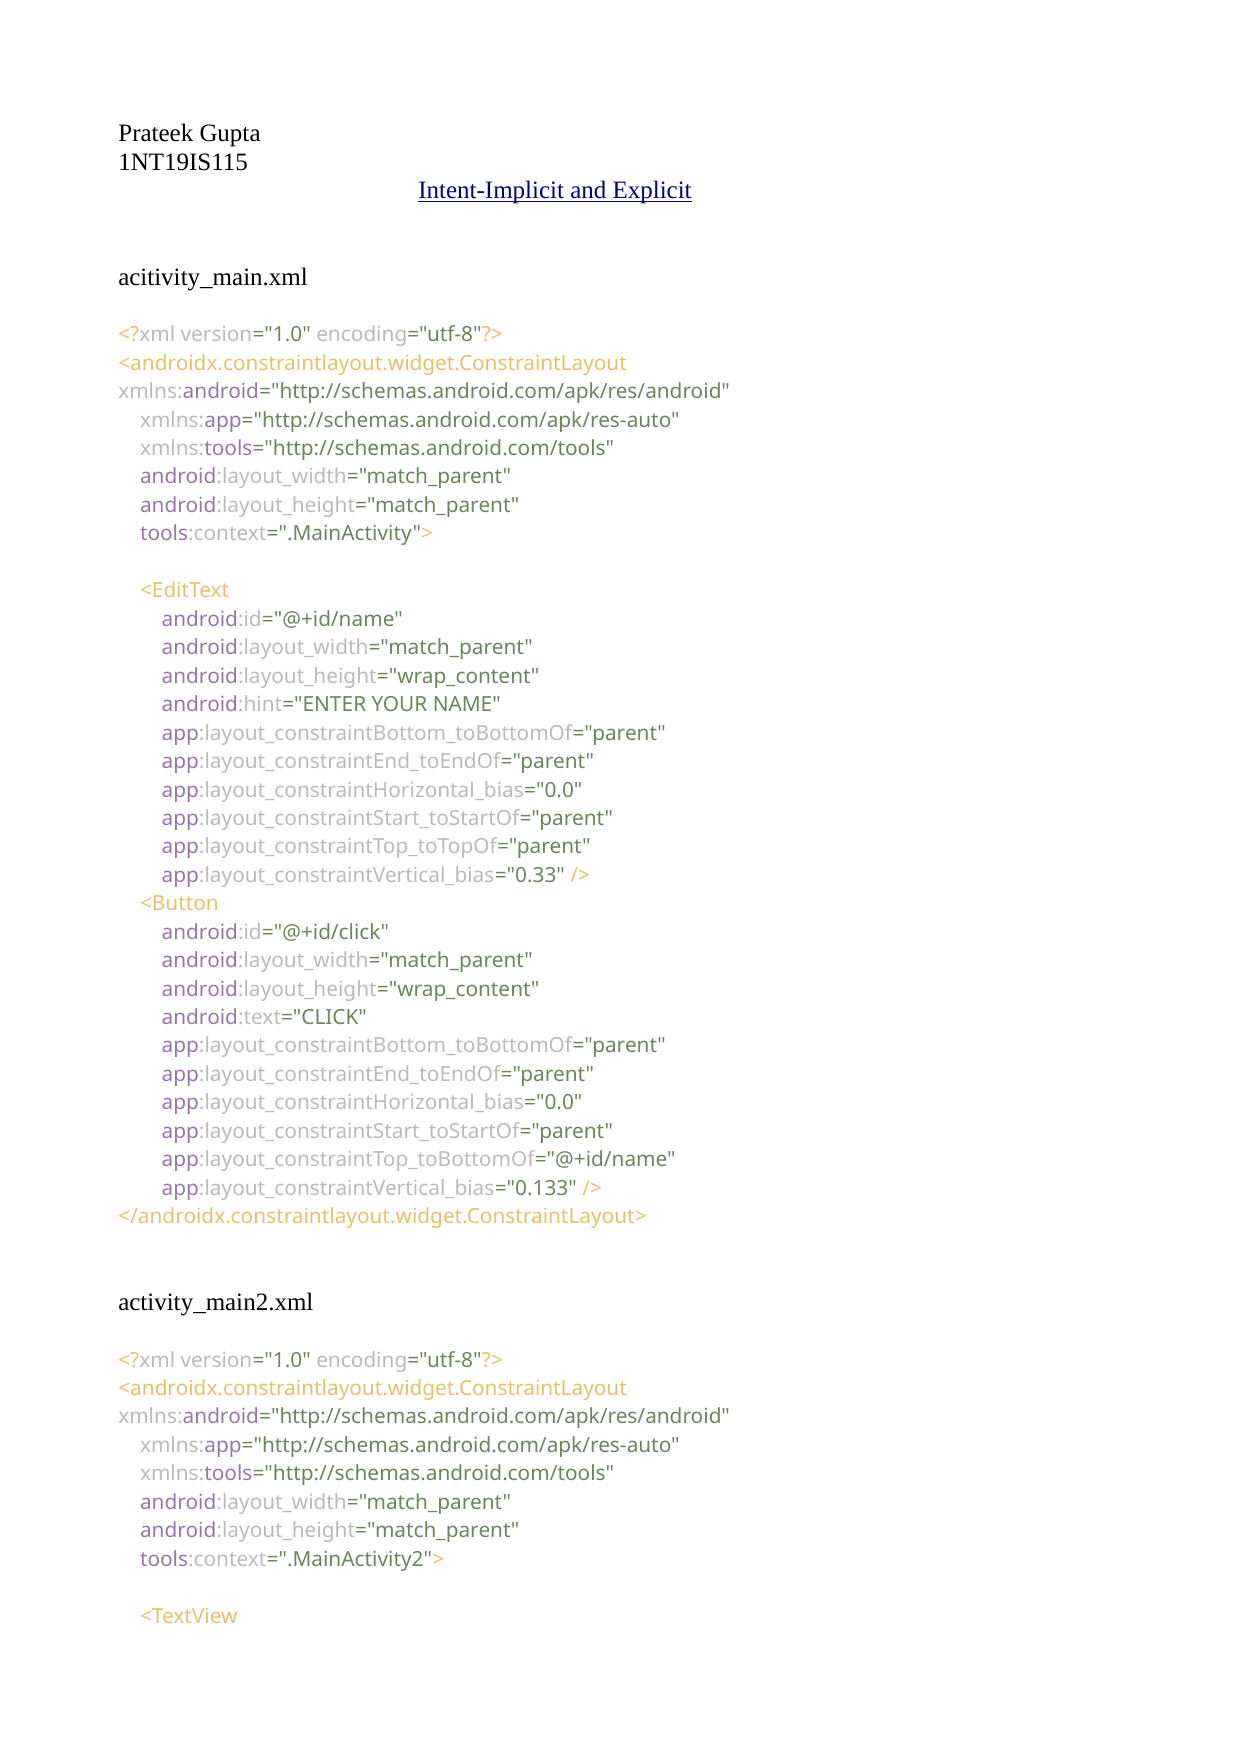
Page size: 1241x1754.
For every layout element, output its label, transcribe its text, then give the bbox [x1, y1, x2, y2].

text 1NT19IS115 [118, 147, 1122, 176]
text <?xml version="1.0" encoding="utf-8"?> <androidx.constraintlayout.widget.ConstraintLayout xmlns:android="http://schemas.android.com/apk/res/android" xmlns:app="http://schemas.android.com/apk/res-auto" xmlns:tools="http://schemas.android.com/tools" android:layout_width="match_parent" android:layout_height="match_parent" tools:context=".MainActivity2"> <TextView [118, 1345, 1122, 1629]
text Intent-Implicit and Explicit [118, 176, 1122, 204]
text activity_main2.xml [118, 1287, 1122, 1316]
text Prateek Gupta [118, 118, 1122, 147]
text acitivity_main.xml [118, 262, 1122, 291]
text <?xml version="1.0" encoding="utf-8"?> <androidx.constraintlayout.widget.ConstraintLayout xmlns:android="http://schemas.android.com/apk/res/android" xmlns:app="http://schemas.android.com/apk/res-auto" xmlns:tools="http://schemas.android.com/tools" android:layout_width="match_parent" android:layout_height="match_parent" tools:context=".MainActivity"> <EditText android:id="@+id/name" android:layout_width="match_parent" android:layout_height="wrap_content" android:hint="ENTER YOUR NAME" app:layout_constraintBottom_toBottomOf="parent" app:layout_constraintEnd_toEndOf="parent" app:layout_constraintHorizontal_bias="0.0" app:layout_constraintStart_toStartOf="parent" app:layout_constraintTop_toTopOf="parent" app:layout_constraintVertical_bias="0.33" /> <Button android:id="@+id/click" android:layout_width="match_parent" android:layout_height="wrap_content" android:text="CLICK" app:layout_constraintBottom_toBottomOf="parent" app:layout_constraintEnd_toEndOf="parent" app:layout_constraintHorizontal_bias="0.0" app:layout_constraintStart_toStartOf="parent" app:layout_constraintTop_toBottomOf="@+id/name" app:layout_constraintVertical_bias="0.133" /> </androidx.constraintlayout.widget.ConstraintLayout> [118, 319, 1122, 1230]
